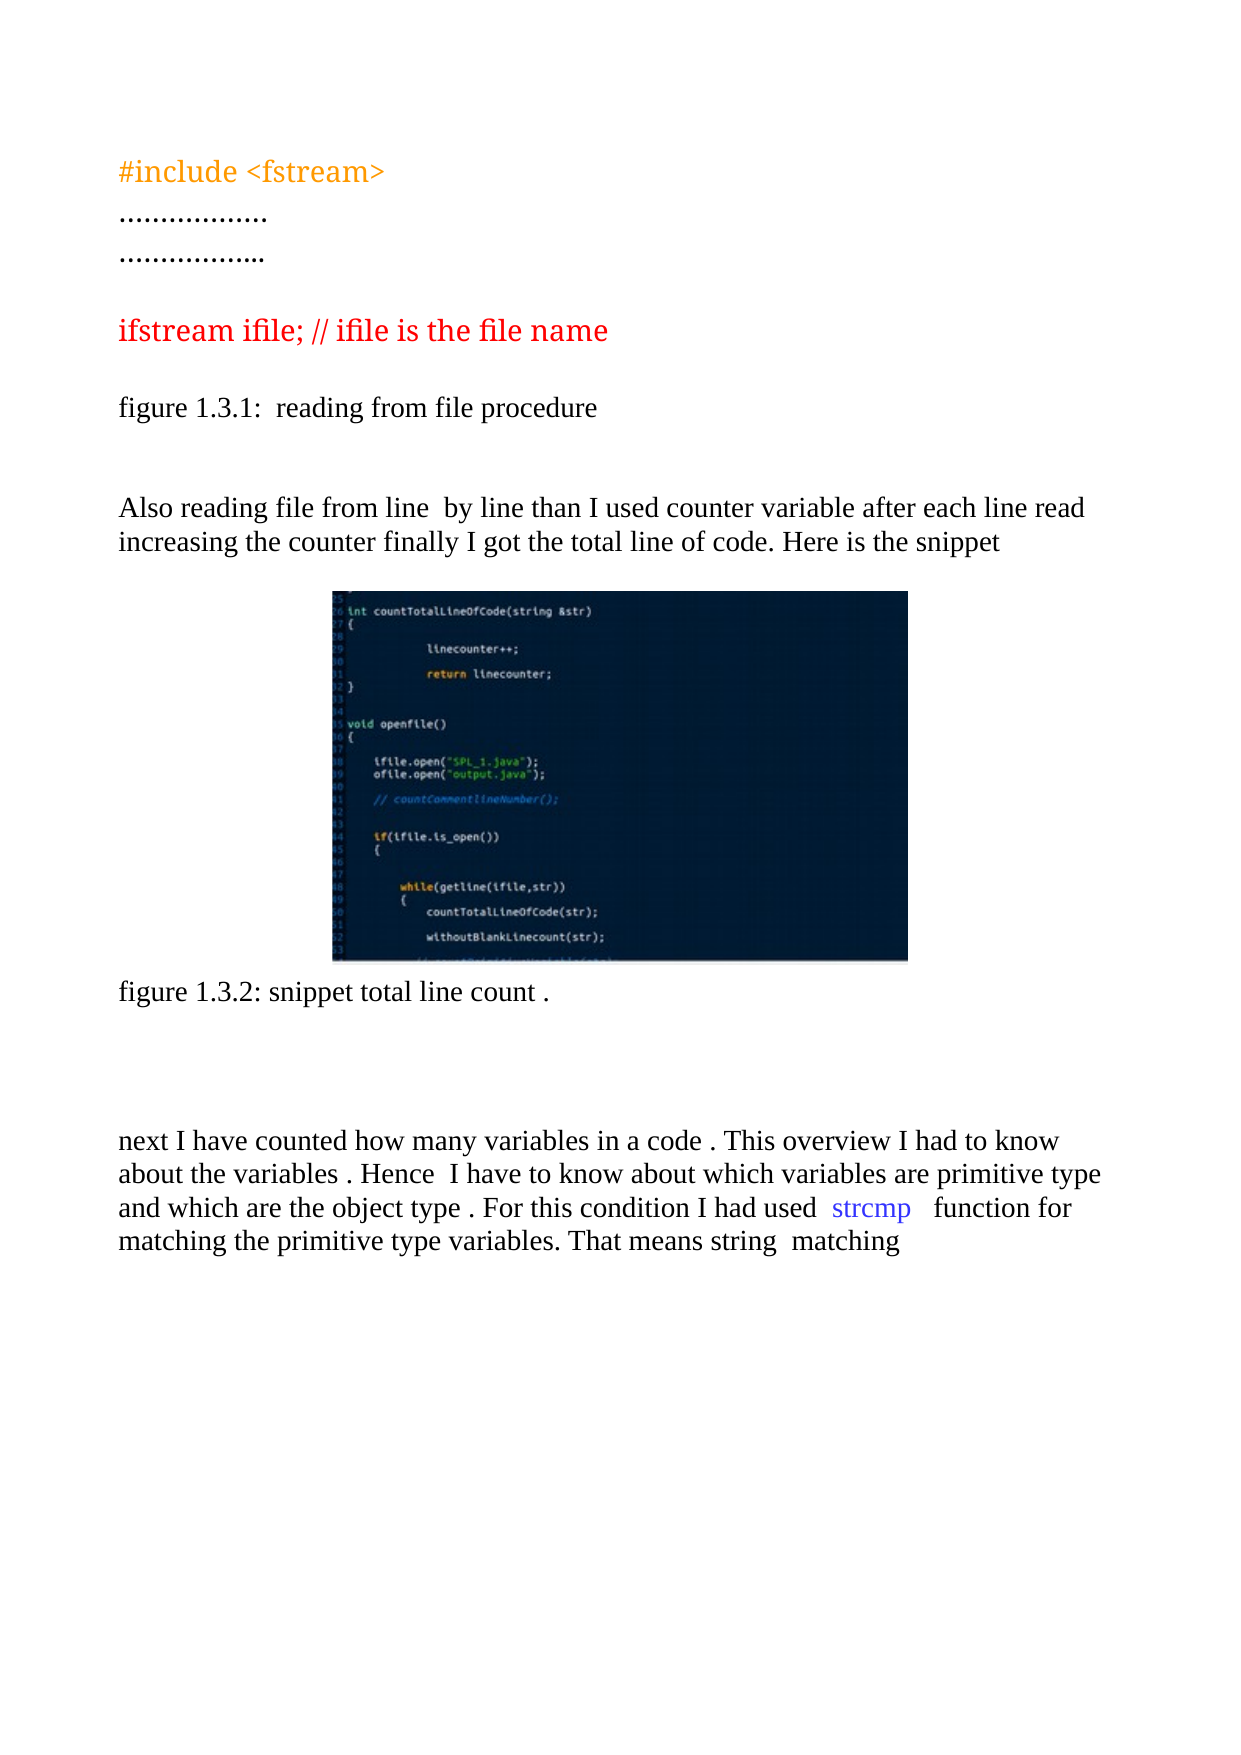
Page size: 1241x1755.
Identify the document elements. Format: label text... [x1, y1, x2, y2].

text figure 1.3.1: reading from file procedure [118, 390, 1122, 423]
text #include <fstream> [118, 152, 1122, 191]
text figure 1.3.2: snippet total line count . [118, 974, 1122, 1008]
text Also reading file from line by line than I used counter variable after each line read increasing the counter finally I got the total line of code. Here is the snippet [118, 490, 1122, 557]
text next I have counted how many variables in a code . This overview I had to know about the variables . Hence I have to know about which variables are primitive type and which are the object type . For this condition I had used strcmp function for matching the primitive type variables. That means string matching [118, 1123, 1122, 1257]
text ……………… [118, 191, 1122, 231]
text ifstream ifile; // ifile is the file name [118, 310, 1122, 350]
text ……………... [118, 231, 1122, 271]
